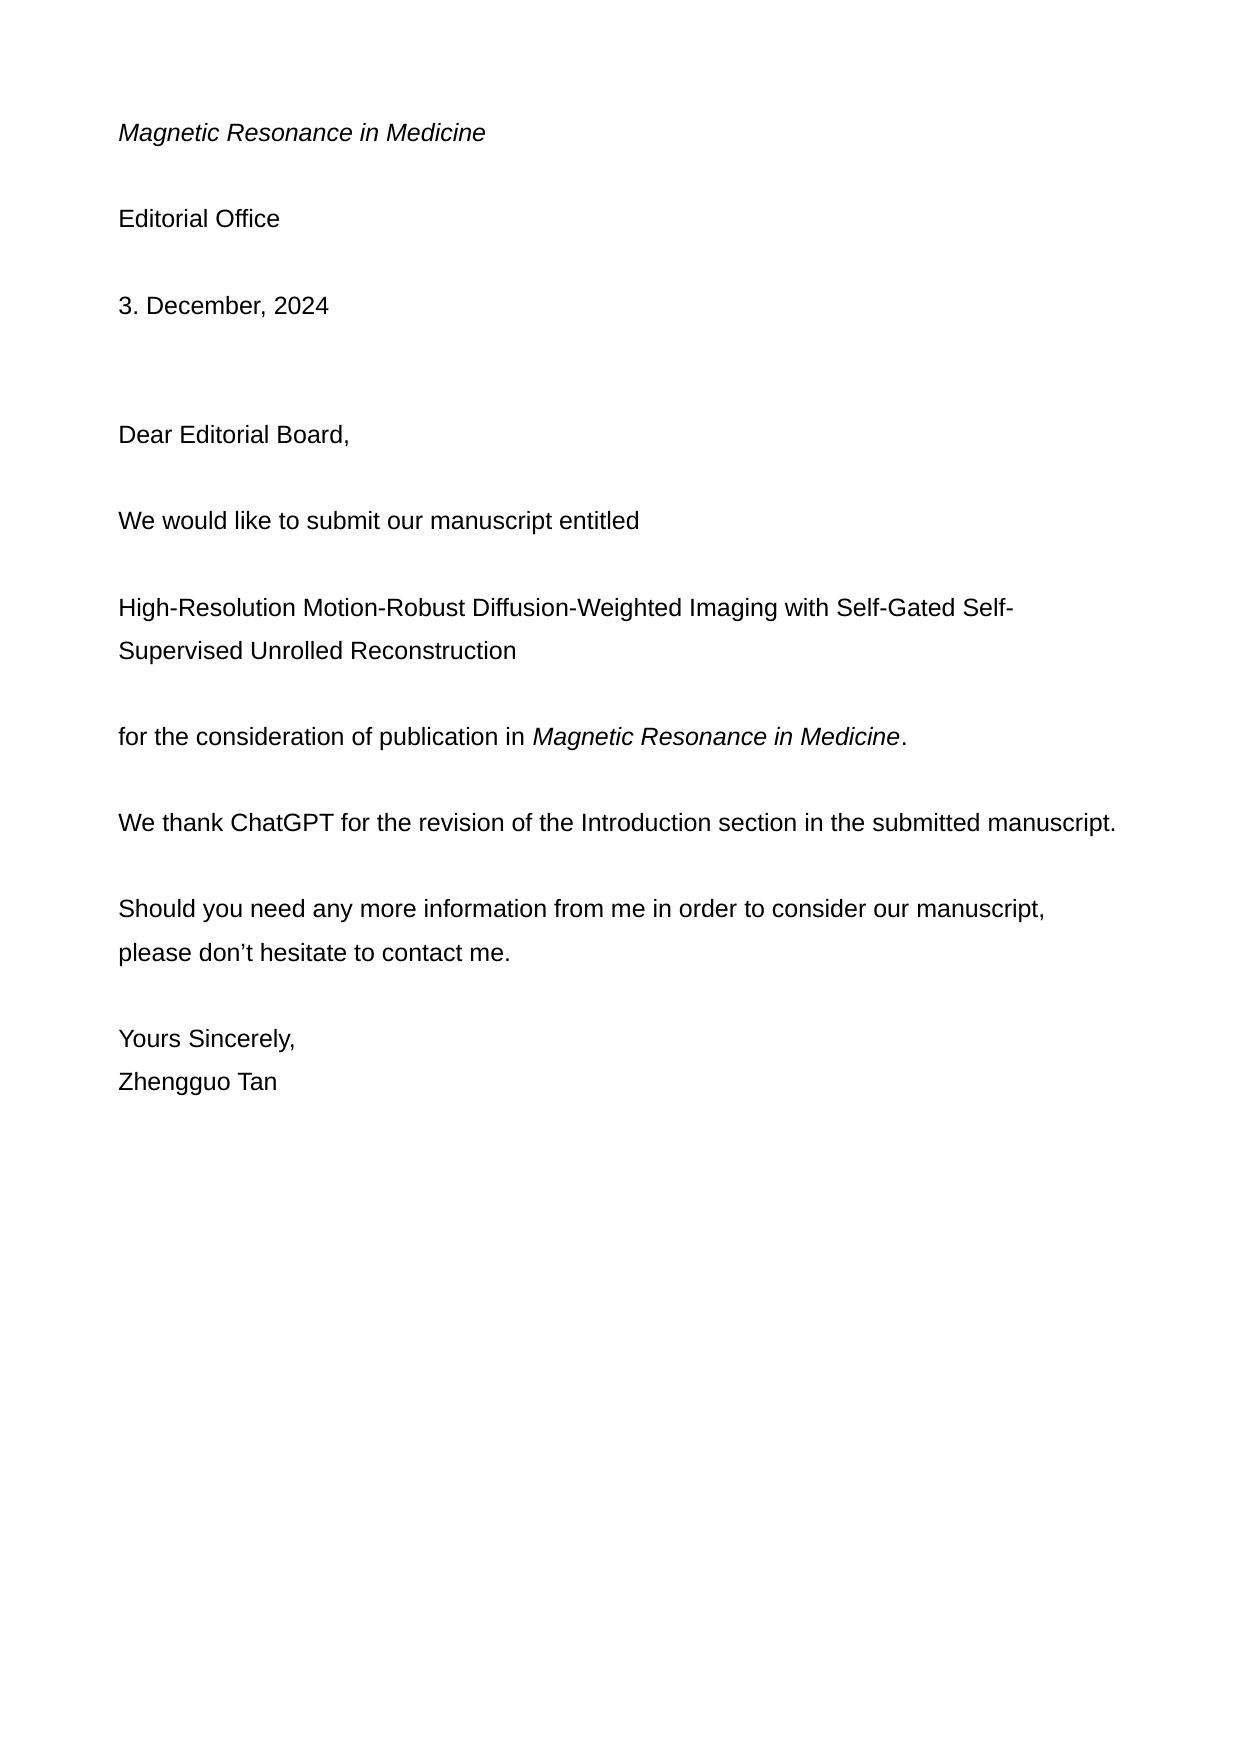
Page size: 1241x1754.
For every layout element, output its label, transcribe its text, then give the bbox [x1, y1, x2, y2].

text We would like to submit our manuscript entitled [118, 506, 1122, 535]
text Magnetic Resonance in Medicine [118, 118, 1122, 147]
text We thank ChatGPT for the revision of the Introduction section in the submitted manuscript. [118, 808, 1122, 837]
text Yours Sincerely, [118, 1024, 1122, 1052]
text 3. December, 2024 [118, 291, 1122, 319]
text Dear Editorial Board, [118, 420, 1122, 449]
text Zhengguo Tan [118, 1067, 1122, 1096]
text Editorial Office [118, 204, 1122, 233]
text High-Resolution Motion-Robust Diffusion-Weighted Imaging with Self-Gated Self-Supervised Unrolled Reconstruction [118, 592, 1122, 664]
text for the consideration of publication in Magnetic Resonance in Medicine. [118, 722, 1122, 751]
text Should you need any more information from me in order to consider our manuscript, please don’t hesitate to contact me. [118, 894, 1122, 966]
